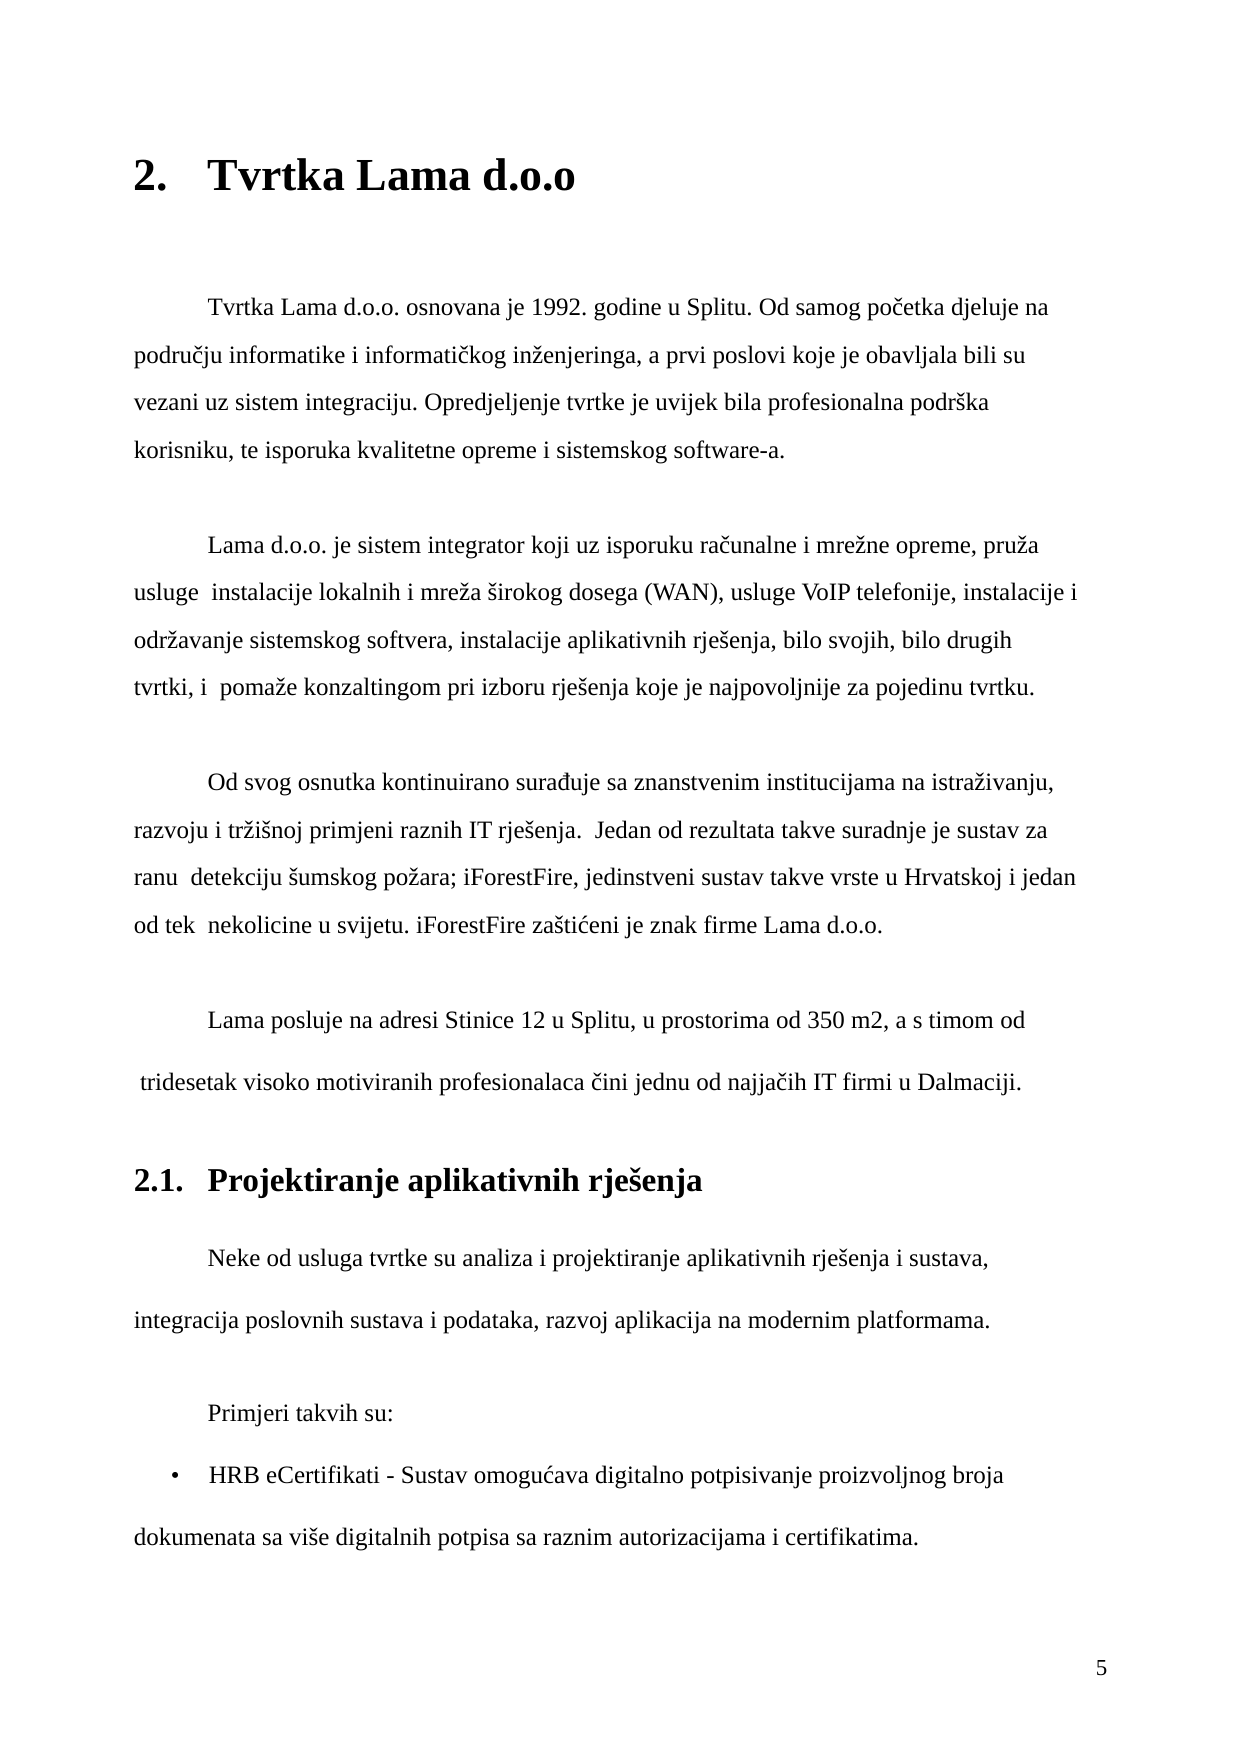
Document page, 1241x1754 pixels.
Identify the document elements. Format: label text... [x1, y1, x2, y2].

text usluge instalacije lokalnih i mreža širokog dosega (WAN), usluge VoIP telefonije, instalacije i [133, 577, 1079, 606]
text 2. Tvrtka Lama d.o.o [133, 147, 1079, 200]
text Lama d.o.o. je sistem integrator koji uz isporuku računalne i mrežne opreme, pruža [133, 530, 1079, 559]
text korisniku, te isporuka kvalitetne opreme i sistemskog software-a. [133, 435, 1079, 464]
text tvrtki, i pomaže konzaltingom pri izboru rješenja koje je najpovoljnije za pojedinu tvrtku. [133, 672, 1079, 701]
text području informatike i informatičkog inženjeringa, a prvi poslovi koje je obavljala bili su [133, 340, 1079, 369]
text razvoju i tržišnoj primjeni raznih IT rješenja. Jedan od rezultata takve suradnje je sustav za [133, 815, 1079, 844]
text dokumenata sa više digitalnih potpisa sa raznim autorizacijama i certifikatima. [133, 1522, 1107, 1551]
text Tvrtka Lama d.o.o. osnovana je 1992. godine u Splitu. Od samog početka djeluje na [133, 292, 1079, 321]
subtitle Neke od usluga tvrtke su analiza i projektiranje aplikativnih rješenja i sustava, [133, 1243, 1079, 1272]
text Lama posluje na adresi Stinice 12 u Splitu, u prostorima od 350 m2, a s timom od [133, 1005, 1079, 1034]
list HRB eCertifikati - Sustav omogućava digitalno potpisivanje proizvoljnog broja [171, 1460, 1107, 1489]
subtitle integracija poslovnih sustava i podataka, razvoj aplikacija na modernim platformama. [133, 1305, 1079, 1334]
text tridesetak visoko motiviranih profesionalaca čini jednu od najjačih IT firmi u Dalmaciji. [133, 1067, 1079, 1096]
text ranu detekciju šumskog požara; iForestFire, jedinstveni sustav takve vrste u Hrvatskoj i jedan [133, 862, 1079, 891]
text održavanje sistemskog softvera, instalacije aplikativnih rješenja, bilo svojih, bilo drugih [133, 625, 1079, 654]
text vezani uz sistem integraciju. Opredjeljenje tvrtke je uvijek bila profesionalna podrška [133, 387, 1079, 416]
text 2.1. Projektiranje aplikativnih rješenja [133, 1160, 1079, 1198]
text Od svog osnutka kontinuirano surađuje sa znanstvenim institucijama na istraživanju, [133, 767, 1079, 796]
text od tek nekolicine u svijetu. iForestFire zaštićeni je znak firme Lama d.o.o. [133, 910, 1079, 939]
text Primjeri takvih su: [133, 1398, 1079, 1427]
